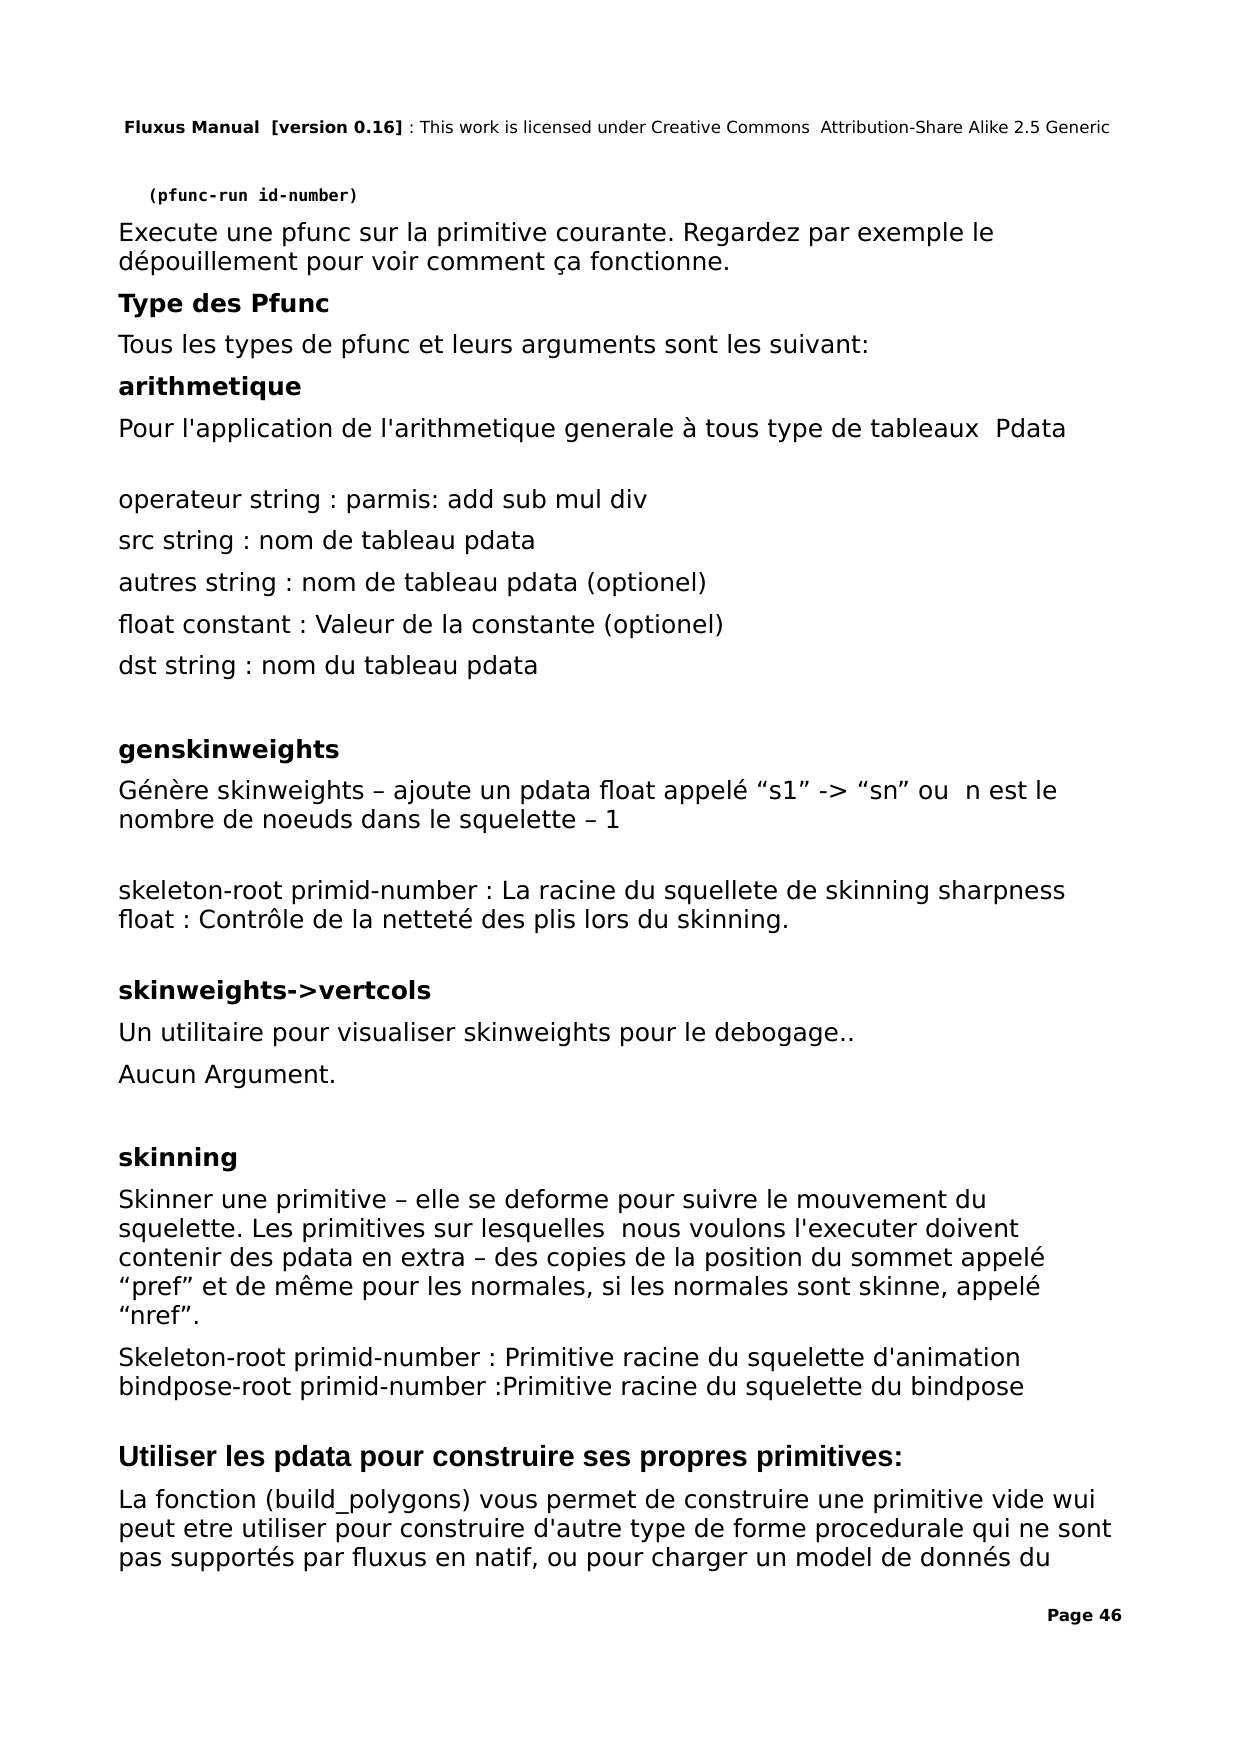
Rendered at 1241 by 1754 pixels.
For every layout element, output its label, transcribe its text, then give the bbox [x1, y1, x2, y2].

text operateur string : parmis: add sub mul div [118, 485, 1122, 514]
text dst string : nom du tableau pdata [118, 652, 1122, 681]
text float constant : Valeur de la constante (optionel) [118, 610, 1122, 639]
text Skeleton-root primid-number : Primitive racine du squelette d'animation bindpose-root primid-number :Primitive racine du squelette du bindpose [118, 1343, 1122, 1402]
text La fonction (build_polygons) vous permet de construire une primitive vide wui peut etre utiliser pour construire d'autre type de forme procedurale qui ne sont pas supportés par fluxus en natif, ou pour charger un model de donnés du [118, 1485, 1122, 1573]
text skeleton-root primid-number : La racine du squellete de skinning sharpness float : Contrôle de la netteté des plis lors du skinning. [118, 877, 1122, 935]
text src string : nom de tableau pdata [118, 527, 1122, 556]
text skinning [118, 1143, 1122, 1172]
text Pour l'application de l'arithmetique generale à tous type de tableaux Pdata [118, 414, 1122, 443]
text Execute une pfunc sur la primitive courante. Regardez par exemple le dépouillement pour voir comment ça fonctionne. [118, 218, 1122, 277]
text Skinner une primitive – elle se deforme pour suivre le mouvement du squelette. Les primitives sur lesquelles nous voulons l'executer doivent contenir des pdata en extra – des copies de la position du sommet appelé “pref” et de même pour les normales, si les normales sont skinne, appelé “nref”. [118, 1185, 1122, 1331]
text Aucun Argument. [118, 1060, 1122, 1089]
text skinweights->vertcols [118, 977, 1122, 1006]
text genskinweights [118, 735, 1122, 764]
text Un utilitaire pour visualiser skinweights pour le debogage.. [118, 1018, 1122, 1047]
text Génère skinweights – ajoute un pdata float appelé “s1” -> “sn” ou n est le nombre de noeuds dans le squelette – 1 [118, 777, 1122, 835]
text (pfunc-run id-number) [148, 186, 1122, 206]
text Type des Pfunc [118, 289, 1122, 318]
subtitle Utiliser les pdata pour construire ses propres primitives: [118, 1439, 1122, 1473]
text autres string : nom de tableau pdata (optionel) [118, 568, 1122, 597]
text Tous les types de pfunc et leurs arguments sont les suivant: [118, 331, 1122, 360]
text arithmetique [118, 372, 1122, 402]
